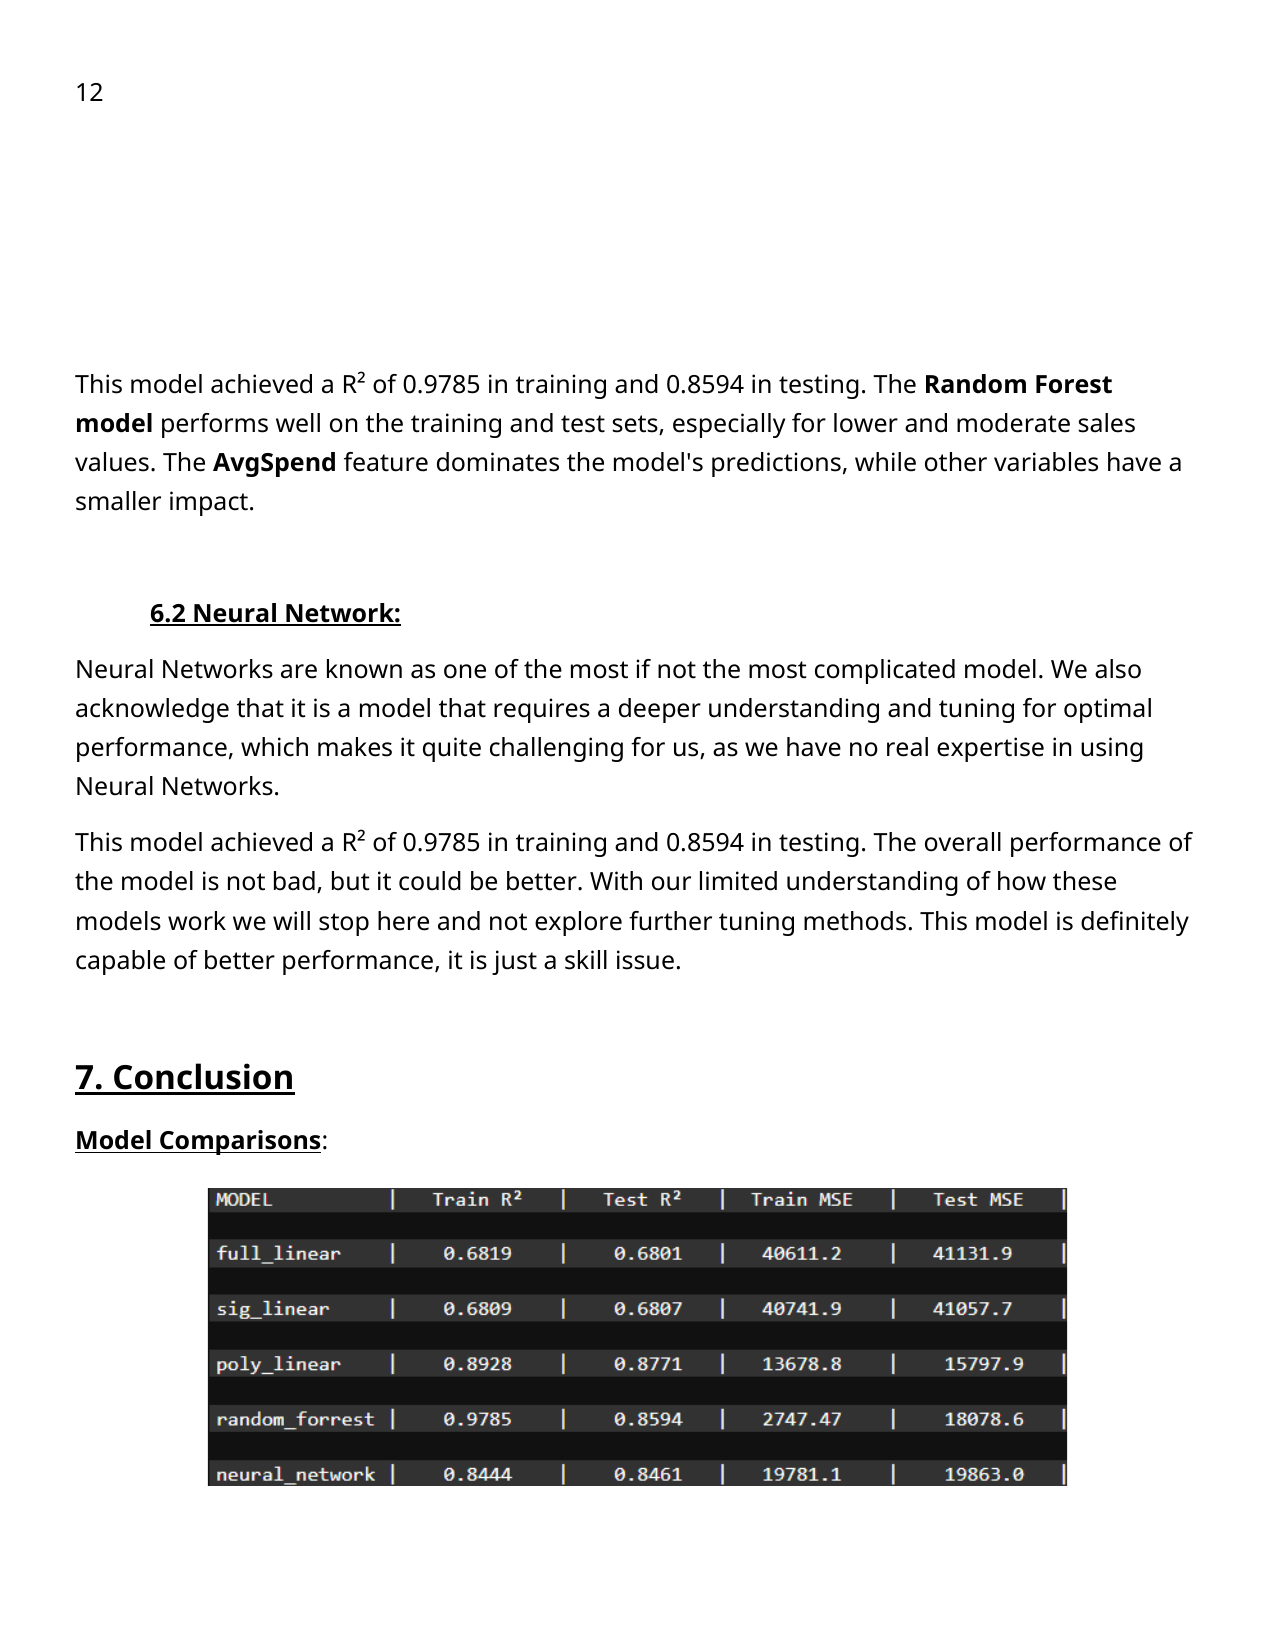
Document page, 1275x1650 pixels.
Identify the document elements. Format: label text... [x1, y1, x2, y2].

text This model achieved a R² of 0.9785 in training and 0.8594 in testing. The Random Forest model performs well on the training and test sets, especially for lower and moderate sales values. The AvgSpend feature dominates the model's predictions, while other variables have a smaller impact. [75, 366, 1200, 518]
text 7. Conclusion [75, 1054, 1200, 1099]
text 6.2 Neural Network: [75, 596, 1200, 630]
text Neural Networks are known as one of the most if not the most complicated model. We also acknowledge that it is a model that requires a deeper understanding and tuning for optimal performance, which makes it quite challenging for us, as we have no real expertise in using Neural Networks. [75, 651, 1200, 803]
text Model Comparisons: [75, 1123, 1200, 1157]
text This model achieved a R² of 0.9785 in training and 0.8594 in testing. The overall performance of the model is not bad, but it could be better. With our limited understanding of how these models work we will stop here and not explore further tuning methods. This model is definitely capable of better performance, it is just a skill issue. [75, 825, 1200, 976]
